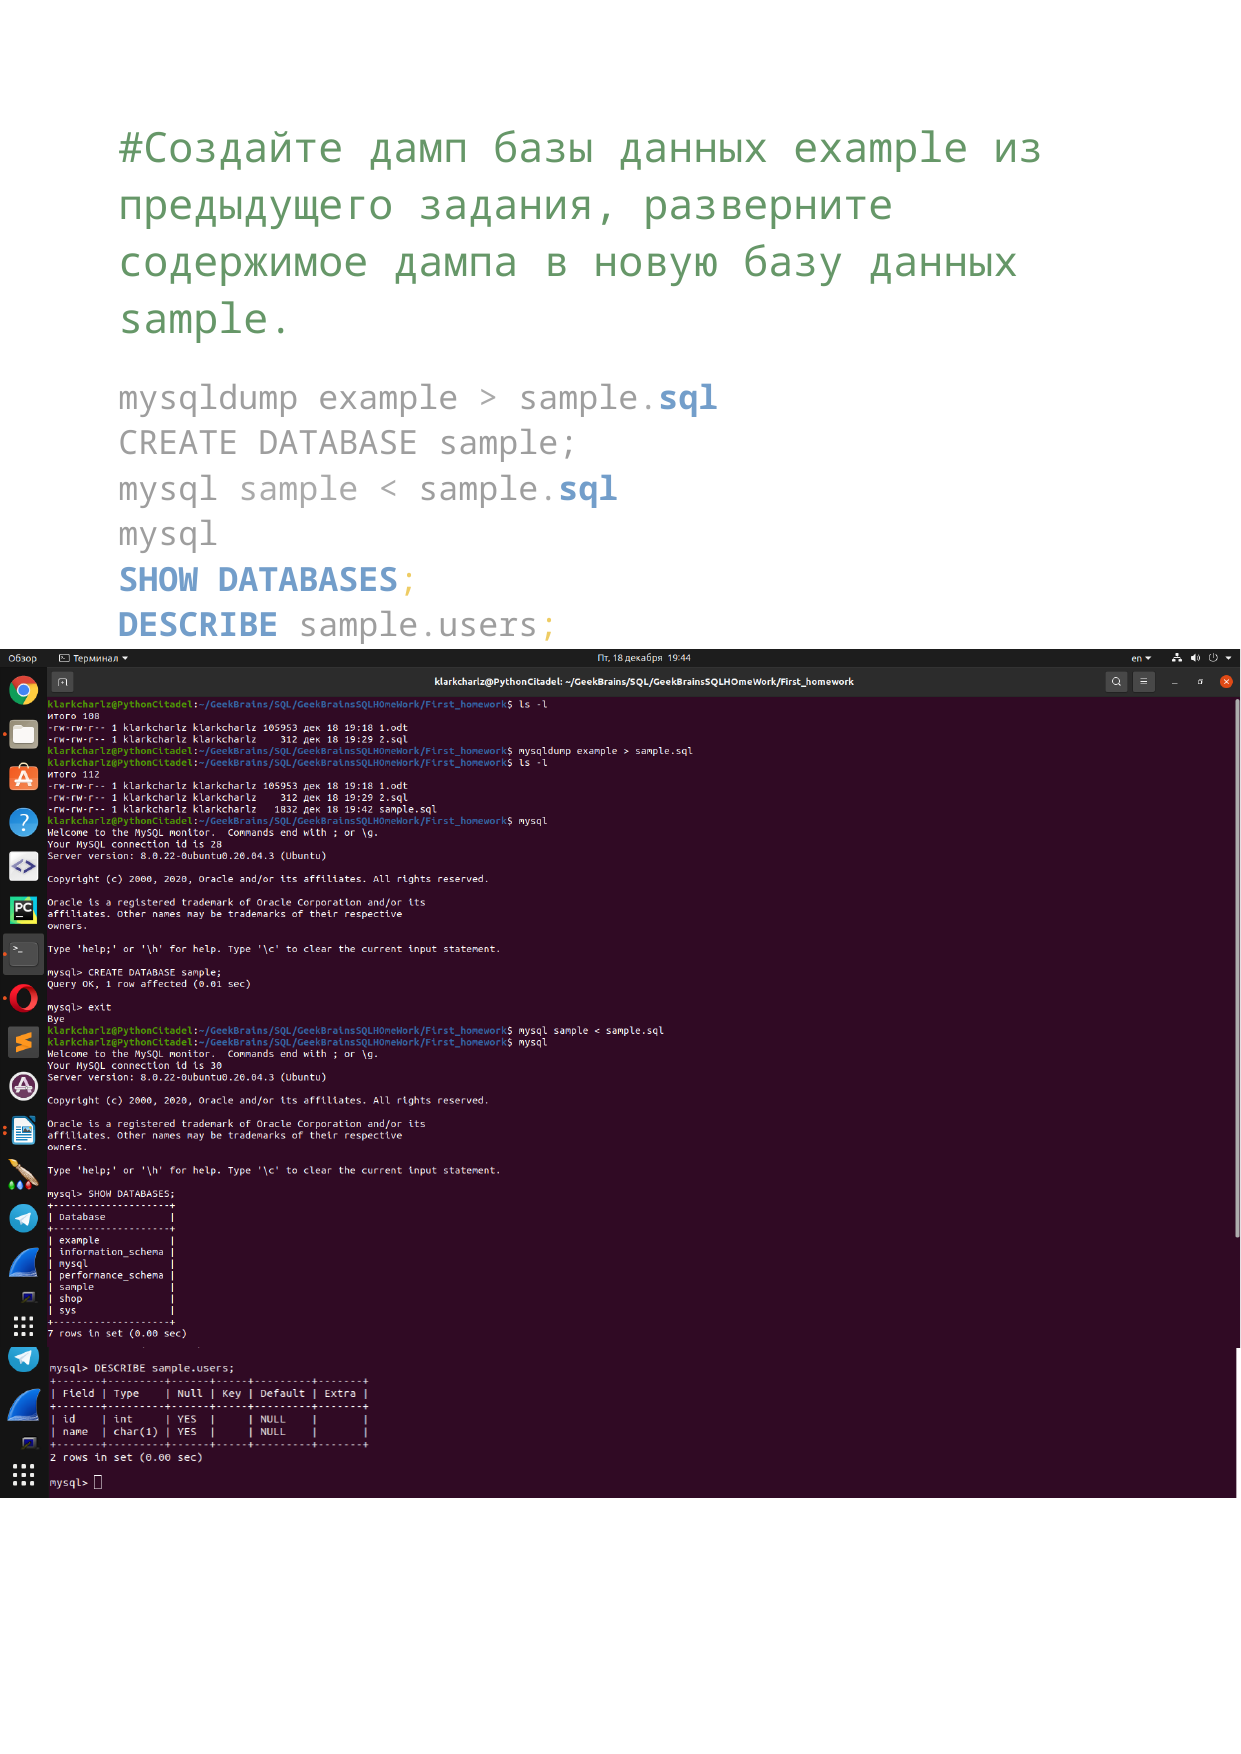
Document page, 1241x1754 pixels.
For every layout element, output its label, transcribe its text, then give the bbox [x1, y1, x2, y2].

text mysql [118, 510, 1122, 555]
text DESCRIBE sample.users; [118, 601, 1122, 646]
picture [0, 649, 1241, 1498]
text mysqldump example > sample.sql [118, 374, 1122, 419]
text SHOW DATABASES; [118, 555, 1122, 601]
text mysql sample < sample.sql [118, 464, 1122, 510]
text CREATE DATABASE sample; [118, 419, 1122, 464]
text #Создайте дамп базы данных example из предыдущего задания, разверните содержимое дампа в новую базу данных sample. [118, 118, 1122, 345]
